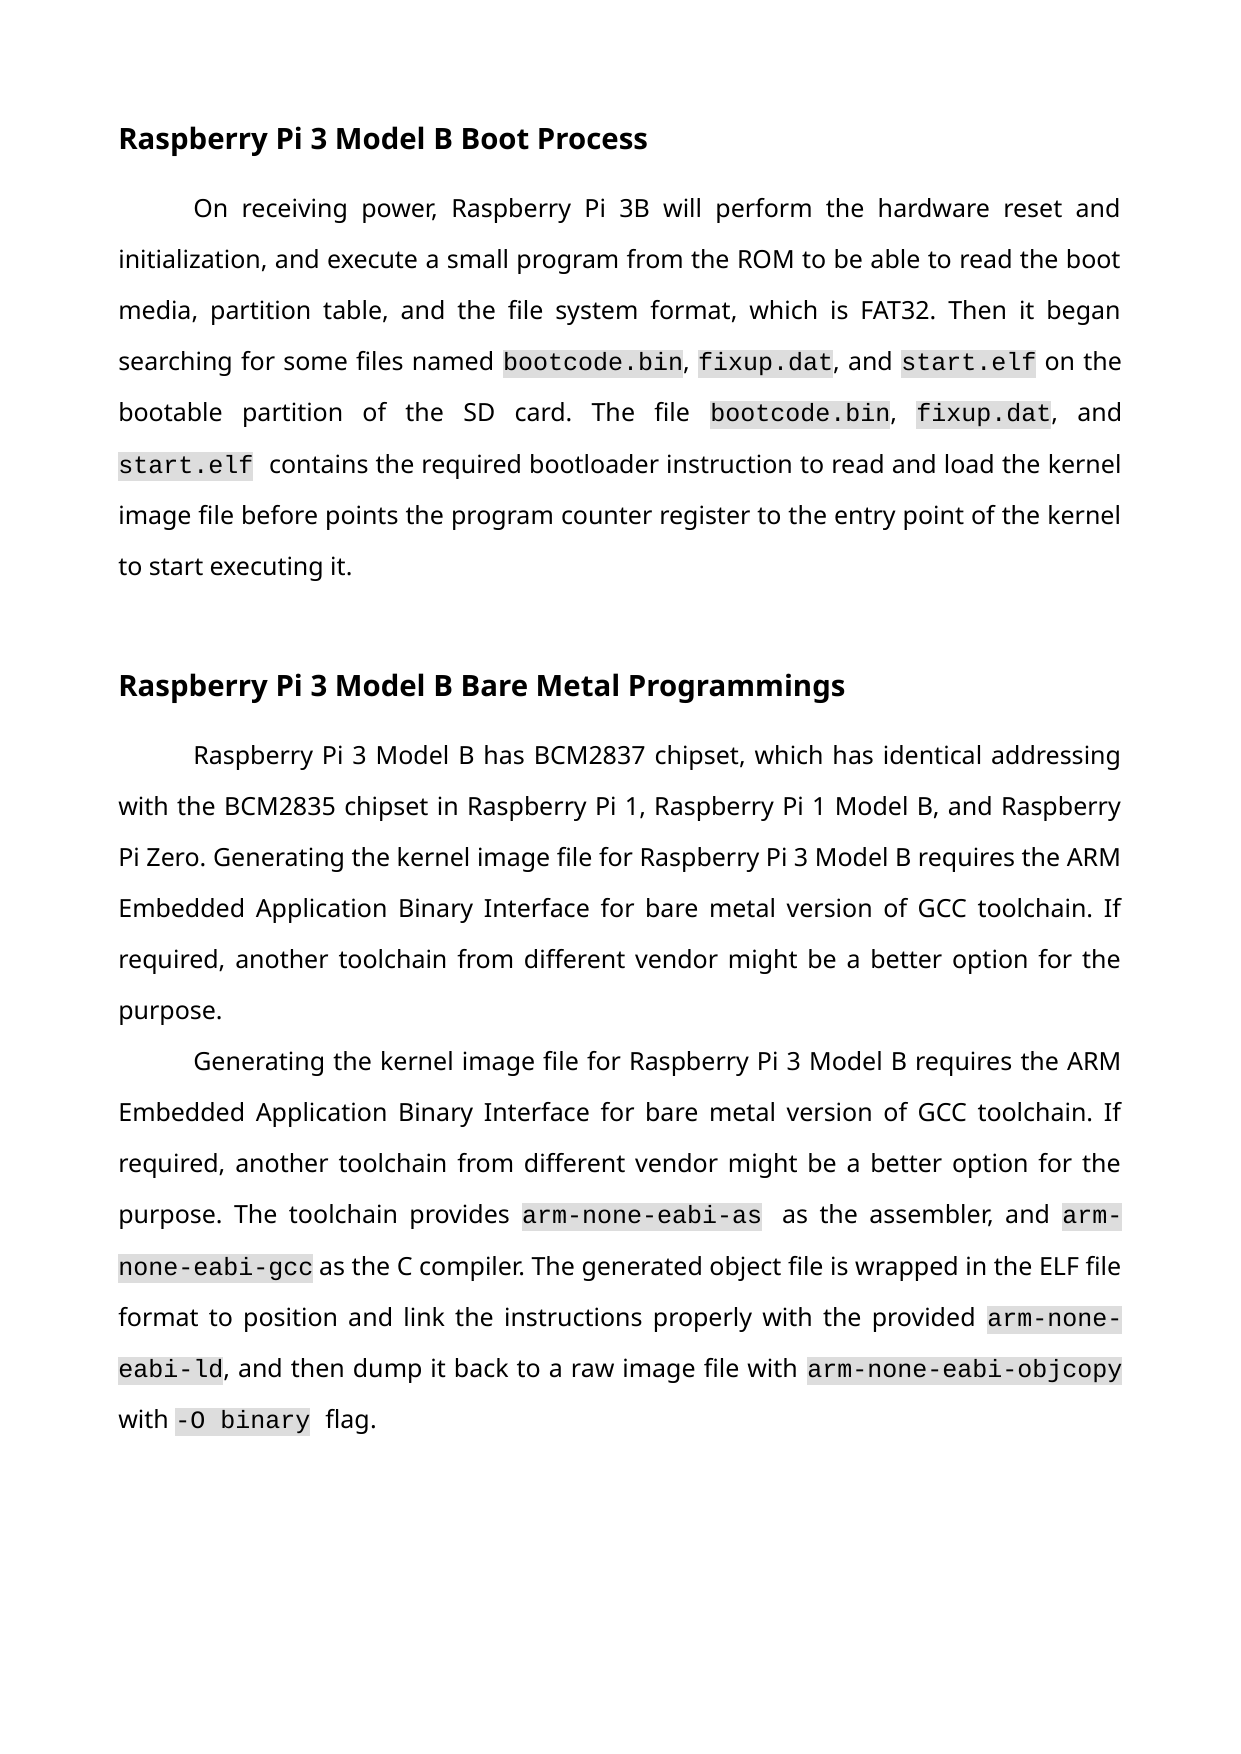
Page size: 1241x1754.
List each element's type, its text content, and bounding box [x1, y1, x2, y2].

subtitle Raspberry Pi 3 Model B Bare Metal Programmings [118, 665, 1122, 705]
text Raspberry Pi 3 Model B has BCM2837 chipset, which has identical addressing with the BCM2835 chipset in Raspberry Pi 1, Raspberry Pi 1 Model B, and Raspberry Pi Zero. Generating the kernel image file for Raspberry Pi 3 Model B requires the ARM Embedded Application Binary Interface for bare metal version of GCC toolchain. If required, another toolchain from different vendor might be a better option for the purpose. [118, 738, 1122, 1027]
text On receiving power, Raspberry Pi 3B will perform the hardware reset and initialization, and execute a small program from the ROM to be able to read the boot media, partition table, and the file system format, which is FAT32. Then it began searching for some files named bootcode.bin, fixup.dat, and start.elf on the bootable partition of the SD card. The file bootcode.bin, fixup.dat, and start.elf contains the required bootloader instruction to read and load the kernel image file before points the program counter register to the entry point of the kernel to start executing it. [118, 191, 1122, 583]
subtitle Raspberry Pi 3 Model B Boot Process [118, 118, 1122, 158]
text Generating the kernel image file for Raspberry Pi 3 Model B requires the ARM Embedded Application Binary Interface for bare metal version of GCC toolchain. If required, another toolchain from different vendor might be a better option for the purpose. The toolchain provides arm-none-eabi-as as the assembler, and arm-none-eabi-gcc as the C compiler. The generated object file is wrapped in the ELF file format to position and link the instructions properly with the provided arm-none-eabi-ld, and then dump it back to a raw image file with arm-none-eabi-objcopy with -O binary flag. [118, 1044, 1122, 1436]
